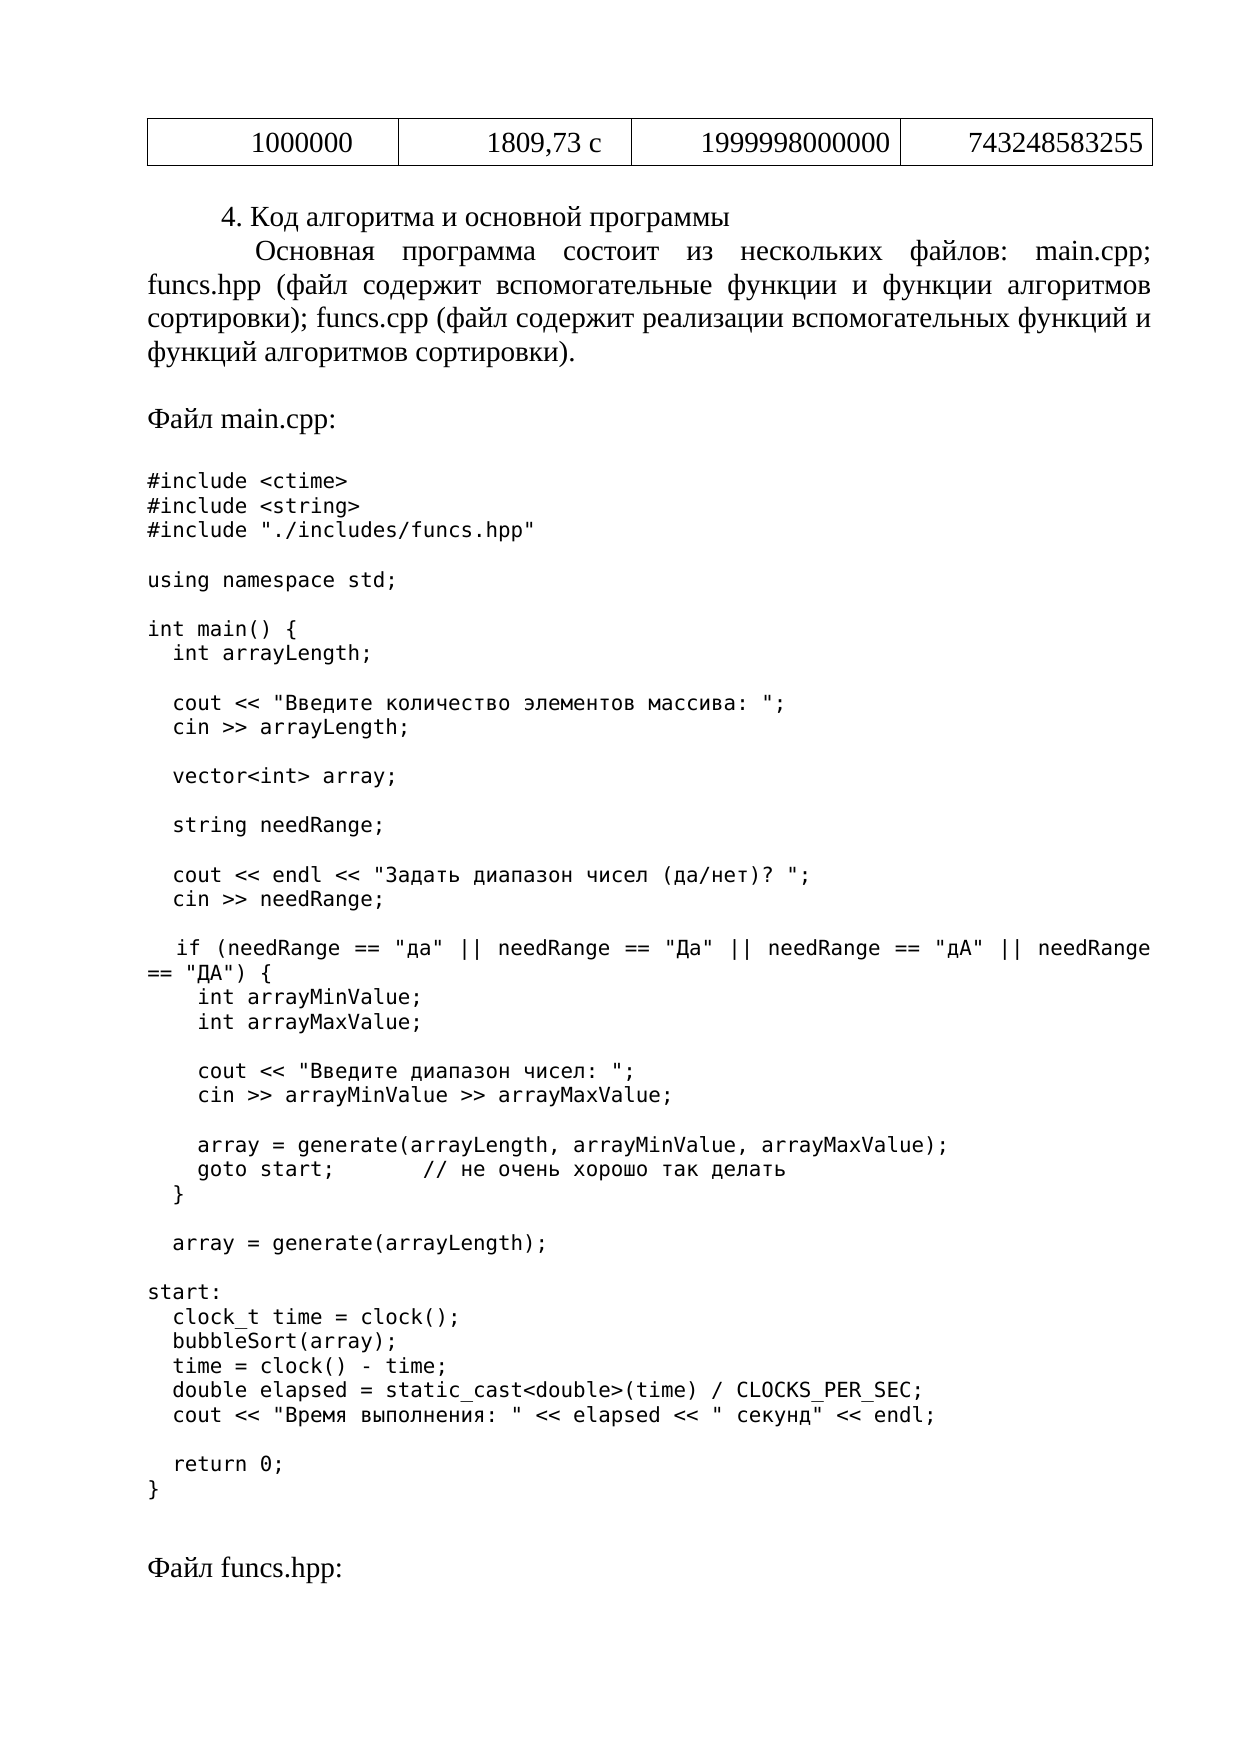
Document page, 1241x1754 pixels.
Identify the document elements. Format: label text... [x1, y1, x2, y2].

text Основная программа состоит из нескольких файлов: main.cpp; funcs.hpp (файл содержит вспомогательные функции и функции алгоритмов сортировки); funcs.cpp (файл содержит реализации вспомогательных функций и функций алгоритмов сортировки). [147, 233, 1152, 367]
text return 0; [147, 1452, 1152, 1477]
text int main() { [147, 617, 1152, 641]
table_cell 1809,73 с [399, 119, 631, 164]
text } [147, 1477, 1152, 1501]
text clock_t time = clock(); [147, 1305, 1152, 1329]
text cout << "Введите диапазон чисел: "; [147, 1059, 1152, 1083]
text using namespace std; [147, 568, 1152, 592]
text #include "./includes/funcs.hpp" [147, 518, 1152, 543]
text cin >> arrayMinValue >> arrayMaxValue; [147, 1083, 1152, 1108]
text array = generate(arrayLength, arrayMinValue, arrayMaxValue); [147, 1133, 1152, 1157]
text #include <string> [147, 494, 1152, 518]
table_cell 743248583255 [901, 119, 1152, 164]
text Файл main.cpp: [147, 402, 1152, 435]
text cout << endl << "Задать диапазон чисел (да/нет)? "; [147, 863, 1152, 887]
text int arrayMaxValue; [147, 1010, 1152, 1034]
text string needRange; [147, 813, 1152, 838]
text } [147, 1182, 1152, 1206]
text Файл funcs.hpp: [147, 1551, 1152, 1584]
text cout << "Время выполнения: " << elapsed << " секунд" << endl; [147, 1403, 1152, 1427]
text int arrayMinValue; [147, 985, 1152, 1009]
text array = generate(arrayLength); [147, 1231, 1152, 1255]
text cin >> needRange; [147, 887, 1152, 911]
text goto start; // не очень хорошо так делать [147, 1157, 1152, 1182]
text double elapsed = static_cast<double>(time) / CLOCKS_PER_SEC; [147, 1378, 1152, 1403]
table_cell 1999998000000 [632, 119, 900, 164]
text #include <ctime> [147, 469, 1152, 493]
text time = clock() - time; [147, 1354, 1152, 1378]
table_cell 1000000 [148, 119, 398, 164]
text cout << "Введите количество элементов массива: "; [147, 691, 1152, 715]
text vector<int> array; [147, 764, 1152, 788]
text cin >> arrayLength; [147, 715, 1152, 739]
text bubbleSort(array); [147, 1329, 1152, 1354]
text 4. Код алгоритма и основной программы [147, 199, 1152, 233]
text if (needRange == "да" || needRange == "Да" || needRange == "дА" || needRange == "ДА") { [147, 936, 1152, 985]
text start: [147, 1280, 1152, 1304]
text int arrayLength; [147, 641, 1152, 666]
